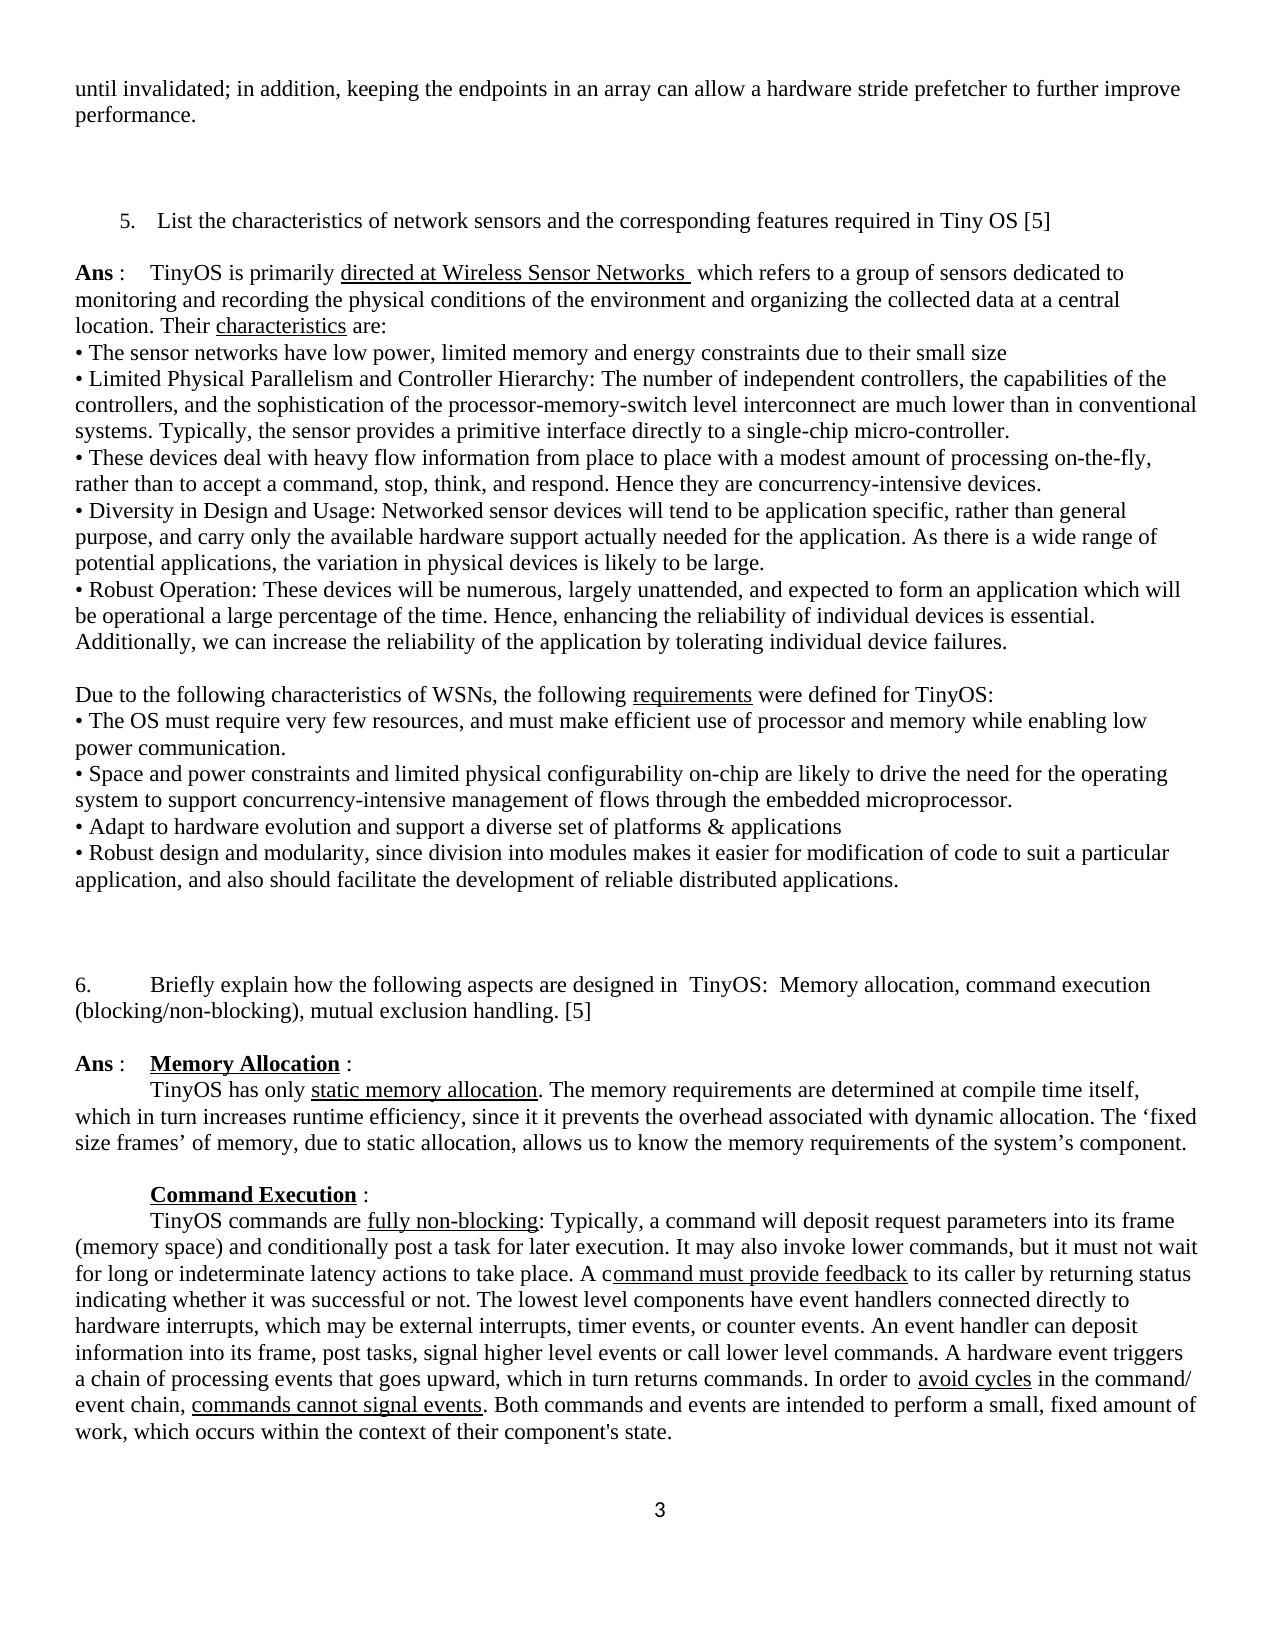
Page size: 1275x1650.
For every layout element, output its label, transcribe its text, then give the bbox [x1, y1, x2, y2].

list List the characteristics of network sensors and the corresponding features required in Tiny OS [5] [119, 207, 1200, 233]
list • Robust design and modularity, since division into modules makes it easier for modification of code to suit a particular application, and also should facilitate the development of reliable distributed applications. [75, 839, 1200, 971]
list location. Their characteristics are: [75, 312, 1200, 338]
list • Space and power constraints and limited physical configurability on-chip are likely to drive the need for the operating system to support concurrency-intensive management of flows through the embedded microprocessor. [75, 760, 1200, 813]
list • Robust Operation: These devices will be numerous, largely unattended, and expected to form an application which will be operational a large percentage of the time. Hence, enhancing the reliability of individual devices is essential. Additionally, we can increase the reliability of the application by tolerating individual device failures. [75, 576, 1200, 681]
list • Diversity in Design and Usage: Networked sensor devices will tend to be application specific, rather than general purpose, and carry only the available hardware support actually needed for the application. As there is a wide range of potential applications, the variation in physical devices is likely to be large. [75, 497, 1200, 576]
text TinyOS has only static memory allocation. The memory requirements are determined at compile time itself, which in turn increases runtime efficiency, since it it prevents the overhead associated with dynamic allocation. The ‘fixed size frames’ of memory, due to static allocation, allows us to know the memory requirements of the system’s component. [75, 1076, 1200, 1156]
list Due to the following characteristics of WSNs, the following requirements were defined for TinyOS: [75, 681, 1200, 707]
text TinyOS commands are fully non-blocking: Typically, a command will deposit request parameters into its frame (memory space) and conditionally post a task for later execution. It may also invoke lower commands, but it must not wait for long or indeterminate latency actions to take place. A command must provide feedback to its caller by returning status indicating whether it was successful or not. The lowest level components have event handlers connected directly to hardware interrupts, which may be external interrupts, timer events, or counter events. An event handler can deposit information into its frame, post tasks, signal higher level events or call lower level commands. A hardware event triggers a chain of processing events that goes upward, which in turn returns commands. In order to avoid cycles in the command/ event chain, commands cannot signal events. Both commands and events are intended to perform a small, fixed amount of work, which occurs within the context of their component's state. [75, 1207, 1200, 1444]
list • The OS must require very few resources, and must make efficient use of processor and memory while enabling low power communication. [75, 707, 1200, 760]
list Ans : TinyOS is primarily directed at Wireless Sensor Networks which refers to a group of sensors dedicated to monitoring and recording the physical conditions of the environment and organizing the collected data at a central [75, 233, 1200, 312]
list • These devices deal with heavy flow information from place to place with a modest amount of processing on-the-fly, rather than to accept a command, stop, think, and respond. Hence they are concurrency-intensive devices. [75, 444, 1200, 497]
list • The sensor networks have low power, limited memory and energy constraints due to their small size [75, 338, 1200, 365]
text until invalidated; in addition, keeping the endpoints in an array can allow a hardware stride prefetcher to further improve performance. [75, 75, 1200, 128]
text Ans : Memory Allocation : [75, 1050, 1200, 1076]
list • Adapt to hardware evolution and support a diverse set of platforms & applications [75, 813, 1200, 839]
text Command Execution : [75, 1181, 1200, 1207]
list Briefly explain how the following aspects are designed in TinyOS: Memory allocation, command execution (blocking/non-blocking), mutual exclusion handling. [5] [75, 971, 1200, 1024]
list • Limited Physical Parallelism and Controller Hierarchy: The number of independent controllers, the capabilities of the controllers, and the sophistication of the processor-memory-switch level interconnect are much lower than in conventional systems. Typically, the sensor provides a primitive interface directly to a single-chip micro-controller. [75, 365, 1200, 444]
